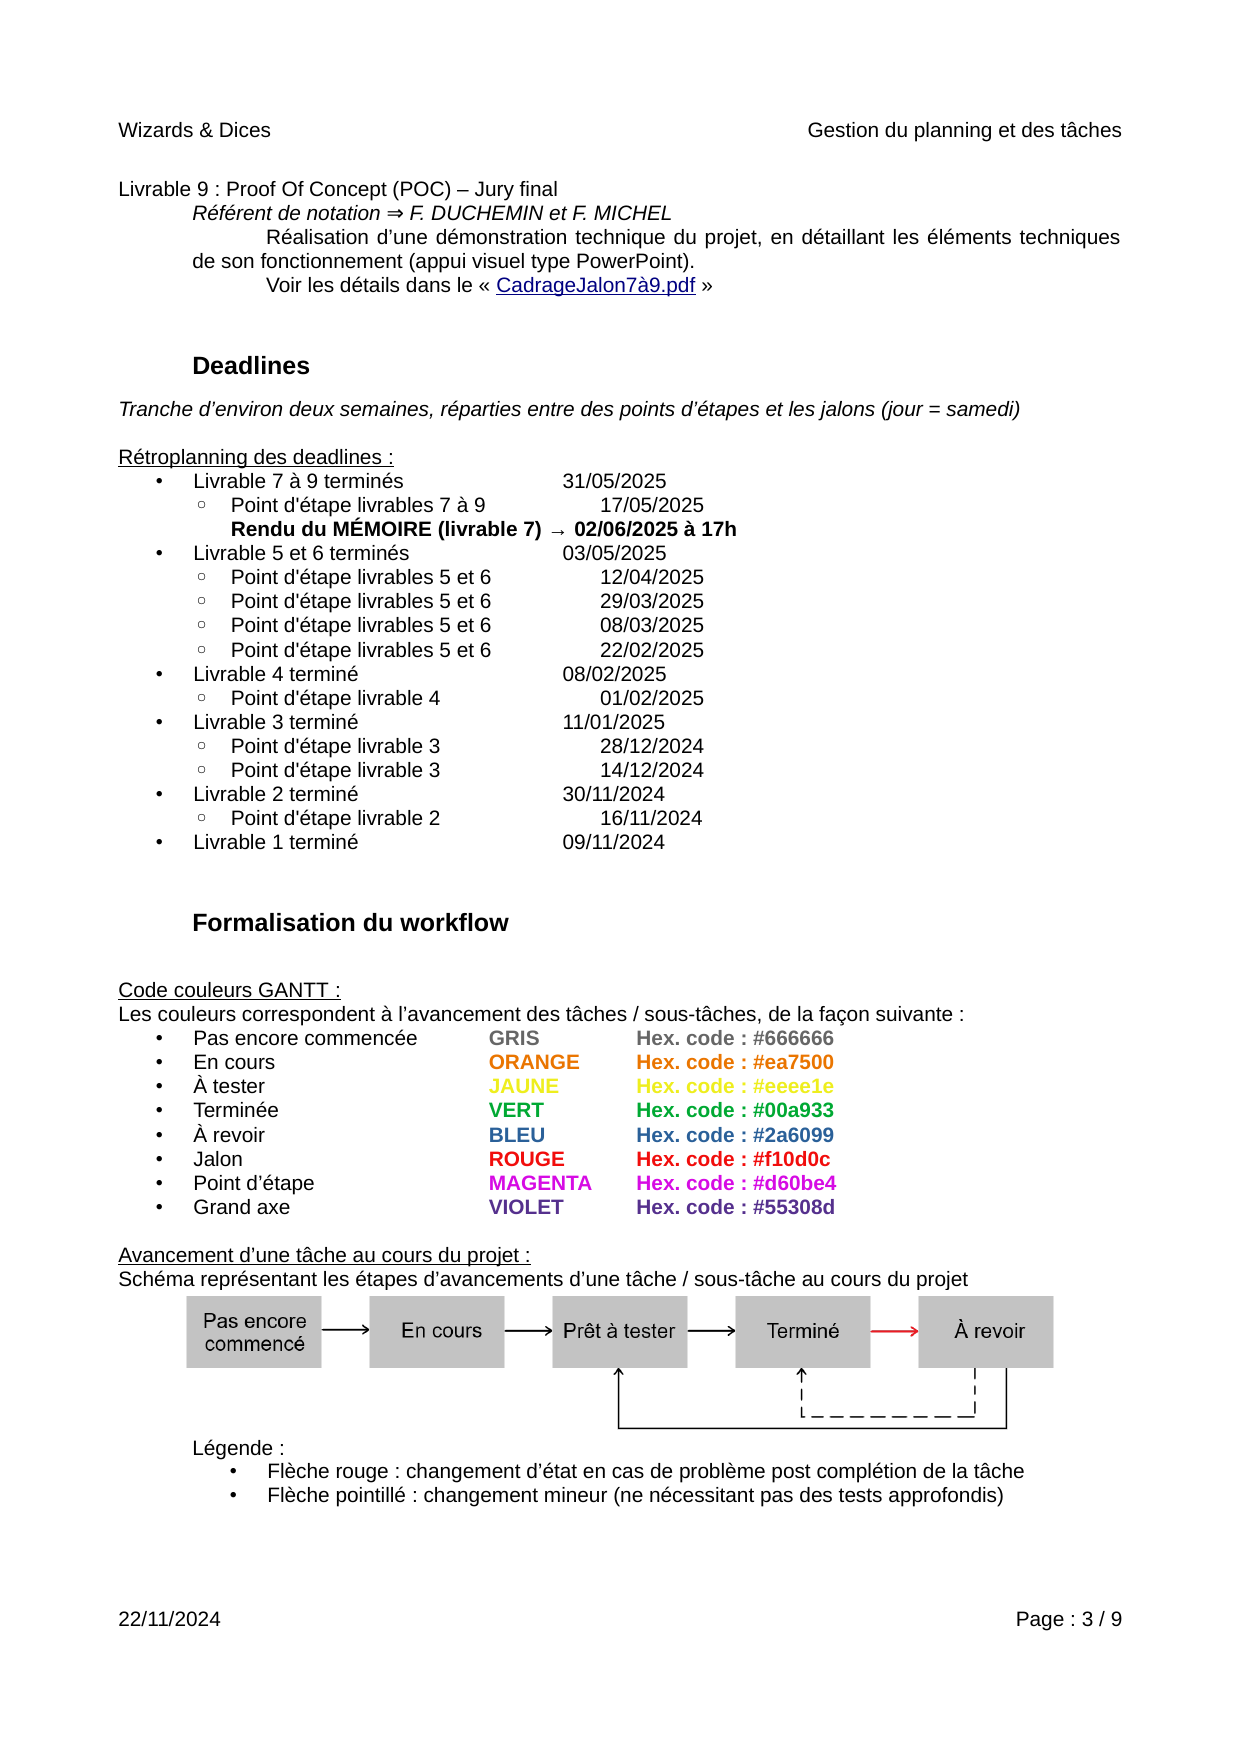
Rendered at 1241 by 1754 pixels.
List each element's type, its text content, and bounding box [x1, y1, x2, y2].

text Rétroplanning des deadlines : [118, 445, 1122, 469]
list Point d'étape livrables 5 et 6 22/02/2025 [193, 637, 1122, 661]
list Point d'étape livrables 5 et 6 08/03/2025 [193, 613, 1122, 637]
picture [182, 1290, 1058, 1436]
text Réalisation d’une démonstration technique du projet, en détaillant les éléments techniques de son fonctionnement (appui visuel type PowerPoint). [192, 225, 1122, 273]
list En cours ORANGE Hex. code : #ea7500 [156, 1050, 1122, 1074]
text Voir les détails dans le « CadrageJalon7à9.pdf » [192, 273, 1122, 297]
list Livrable 7 à 9 terminés 31/05/2025 [156, 469, 1122, 493]
list Point d’étape MAGENTA Hex. code : #d60be4 [156, 1171, 1122, 1194]
list Livrable 5 et 6 terminés 03/05/2025 [156, 541, 1122, 565]
list Livrable 3 terminé 11/01/2025 [156, 709, 1122, 734]
list Livrable 2 terminé 30/11/2024 [156, 782, 1122, 806]
list Jalon ROUGE Hex. code : #f10d0c [156, 1146, 1122, 1171]
list À revoir BLEU Hex. code : #2a6099 [156, 1122, 1122, 1146]
subtitle Deadlines [192, 351, 1122, 379]
list Point d'étape livrable 4 01/02/2025 [193, 686, 1122, 709]
list Rendu du MÉMOIRE (livrable 7) → 02/06/2025 à 17h [193, 517, 1122, 541]
list Point d'étape livrable 2 16/11/2024 [193, 806, 1122, 830]
list À tester JAUNE Hex. code : #eeee1e [156, 1074, 1122, 1098]
text Légende : [192, 1435, 1122, 1459]
text Tranche d’environ deux semaines, réparties entre des points d’étapes et les jalons (jour = samedi) [118, 397, 1122, 421]
list Point d'étape livrables 7 à 9 17/05/2025 [193, 493, 1122, 517]
text Livrable 9 : Proof Of Concept (POC) – Jury final [118, 177, 1122, 201]
list Point d'étape livrable 3 28/12/2024 [193, 734, 1122, 758]
list Grand axe VIOLET Hex. code : #55308d [156, 1194, 1122, 1219]
list Livrable 1 terminé 09/11/2024 [156, 830, 1122, 854]
list Point d'étape livrable 3 14/12/2024 [193, 758, 1122, 782]
list Pas encore commencée GRIS Hex. code : #666666 [156, 1026, 1122, 1050]
list Terminée VERT Hex. code : #00a933 [156, 1098, 1122, 1122]
list Livrable 4 terminé 08/02/2025 [156, 661, 1122, 686]
list Flèche pointillé : changement mineur (ne nécessitant pas des tests approfondis) [229, 1483, 1122, 1507]
list Flèche rouge : changement d’état en cas de problème post complétion de la tâche [229, 1459, 1122, 1483]
text Les couleurs correspondent à l’avancement des tâches / sous-tâches, de la façon suivante : [118, 1002, 1122, 1026]
text Avancement d’une tâche au cours du projet : [118, 1243, 1122, 1267]
text Code couleurs GANTT : [118, 978, 1122, 1002]
subtitle Formalisation du workflow [192, 908, 1122, 937]
text Schéma représentant les étapes d’avancements d’une tâche / sous-tâche au cours du projet [118, 1267, 1122, 1291]
list Point d'étape livrables 5 et 6 12/04/2025 [193, 565, 1122, 589]
list Point d'étape livrables 5 et 6 29/03/2025 [193, 589, 1122, 613]
text Référent de notation ⇒ F. DUCHEMIN et F. MICHEL [192, 201, 1122, 225]
